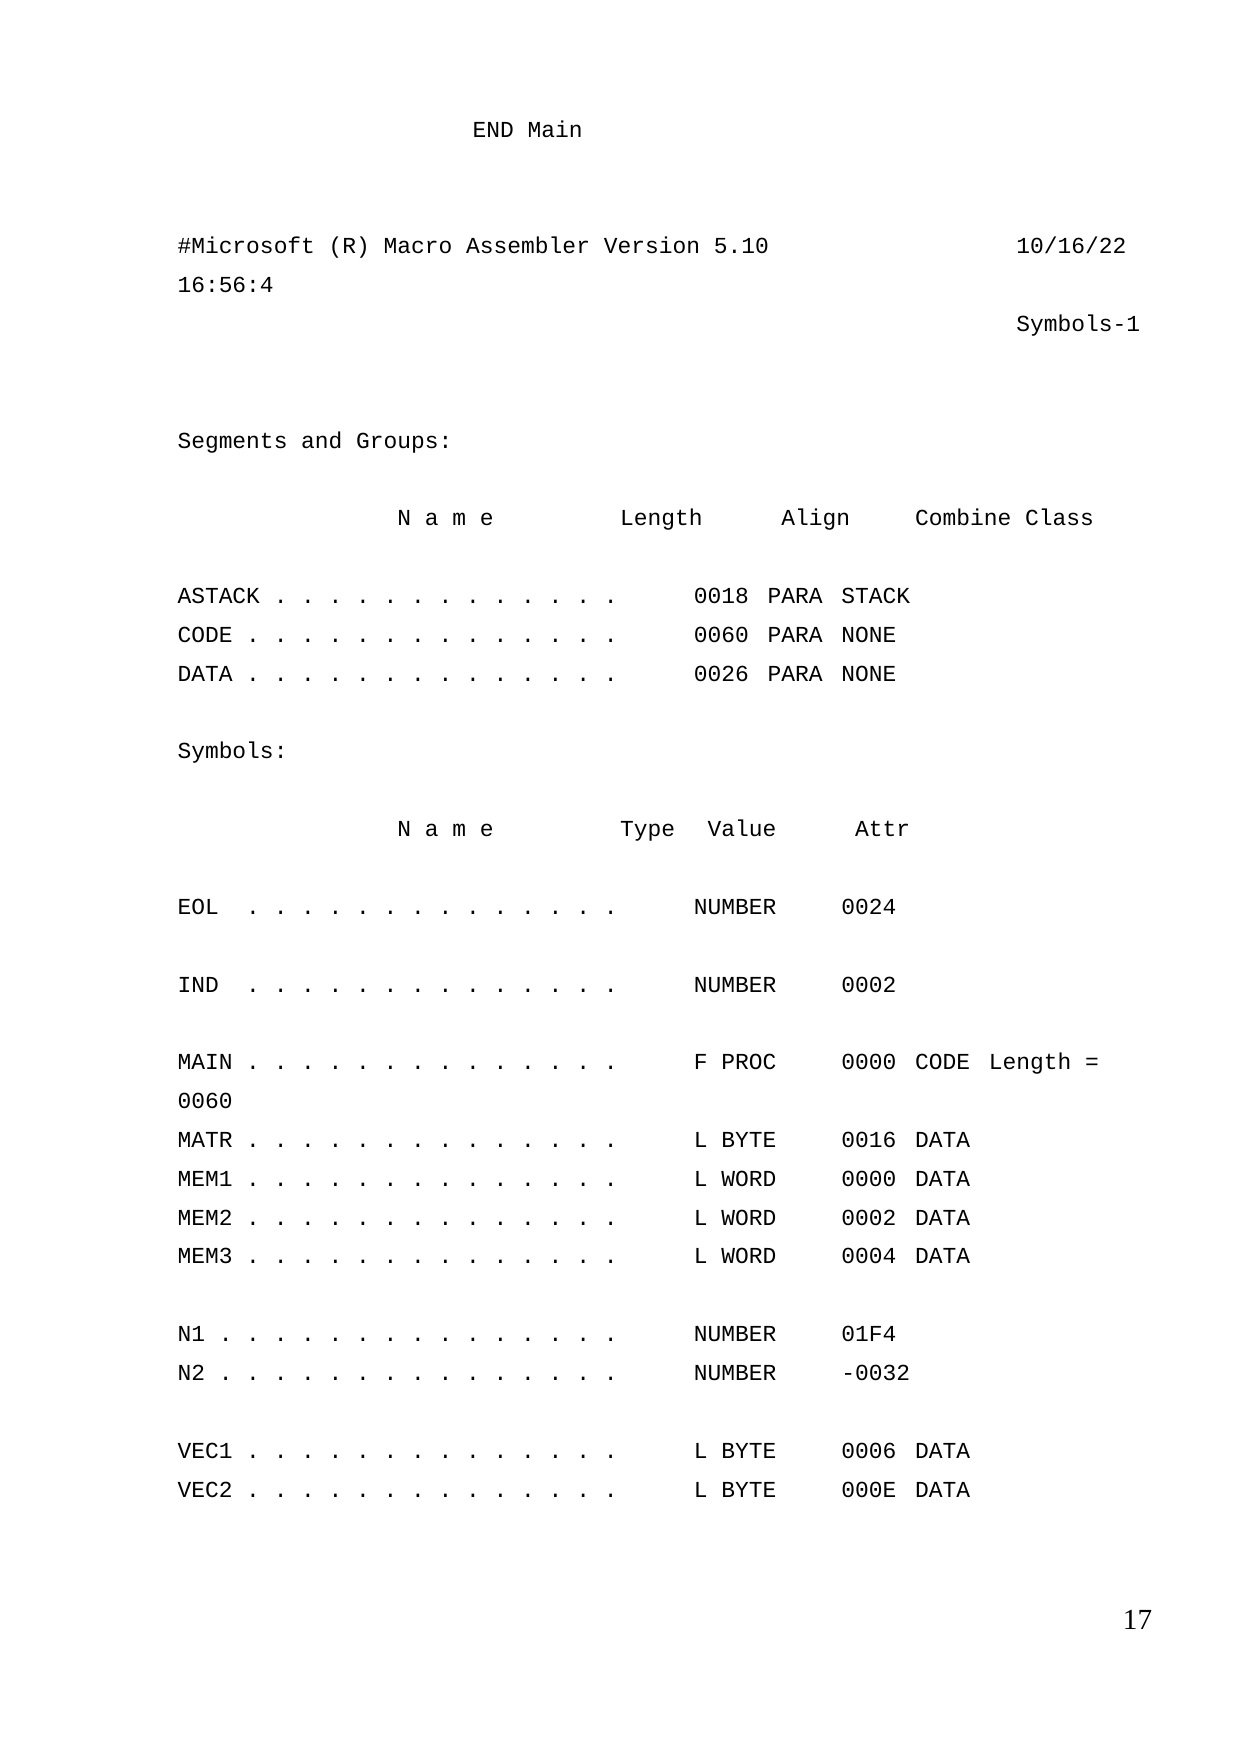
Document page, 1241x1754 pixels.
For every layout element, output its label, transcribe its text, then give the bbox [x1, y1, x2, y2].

text N a m e Length Align Combine Class [177, 507, 1152, 533]
text MATR . . . . . . . . . . . . . . L BYTE 0016 DATA [177, 1128, 1152, 1154]
text VEC1 . . . . . . . . . . . . . . L BYTE 0006 DATA [177, 1439, 1152, 1465]
text MAIN . . . . . . . . . . . . . . F PROC 0000 CODE Length = 0060 [177, 1051, 1152, 1115]
text Symbols: [177, 740, 1152, 766]
text VEC2 . . . . . . . . . . . . . . L BYTE 000E DATA [177, 1478, 1152, 1504]
text MEM3 . . . . . . . . . . . . . . L WORD 0004 DATA [177, 1245, 1152, 1271]
text Symbols-1 [177, 312, 1152, 338]
text DATA . . . . . . . . . . . . . . 0026 PARA NONE [177, 662, 1152, 688]
text #Microsoft (R) Macro Assembler Version 5.10 10/16/22 16:56:4 [177, 235, 1152, 299]
text N2 . . . . . . . . . . . . . . . NUMBER -0032 [177, 1361, 1152, 1387]
text IND . . . . . . . . . . . . . . NUMBER 0002 [177, 973, 1152, 999]
text N a m e Type Value Attr [177, 817, 1152, 843]
text END Main [177, 118, 1152, 144]
text EOL . . . . . . . . . . . . . . NUMBER 0024 [177, 895, 1152, 921]
text Segments and Groups: [177, 429, 1152, 455]
text CODE . . . . . . . . . . . . . . 0060 PARA NONE [177, 623, 1152, 649]
text N1 . . . . . . . . . . . . . . . NUMBER 01F4 [177, 1323, 1152, 1348]
text MEM2 . . . . . . . . . . . . . . L WORD 0002 DATA [177, 1206, 1152, 1232]
text MEM1 . . . . . . . . . . . . . . L WORD 0000 DATA [177, 1167, 1152, 1193]
text ASTACK . . . . . . . . . . . . . 0018 PARA STACK [177, 584, 1152, 610]
